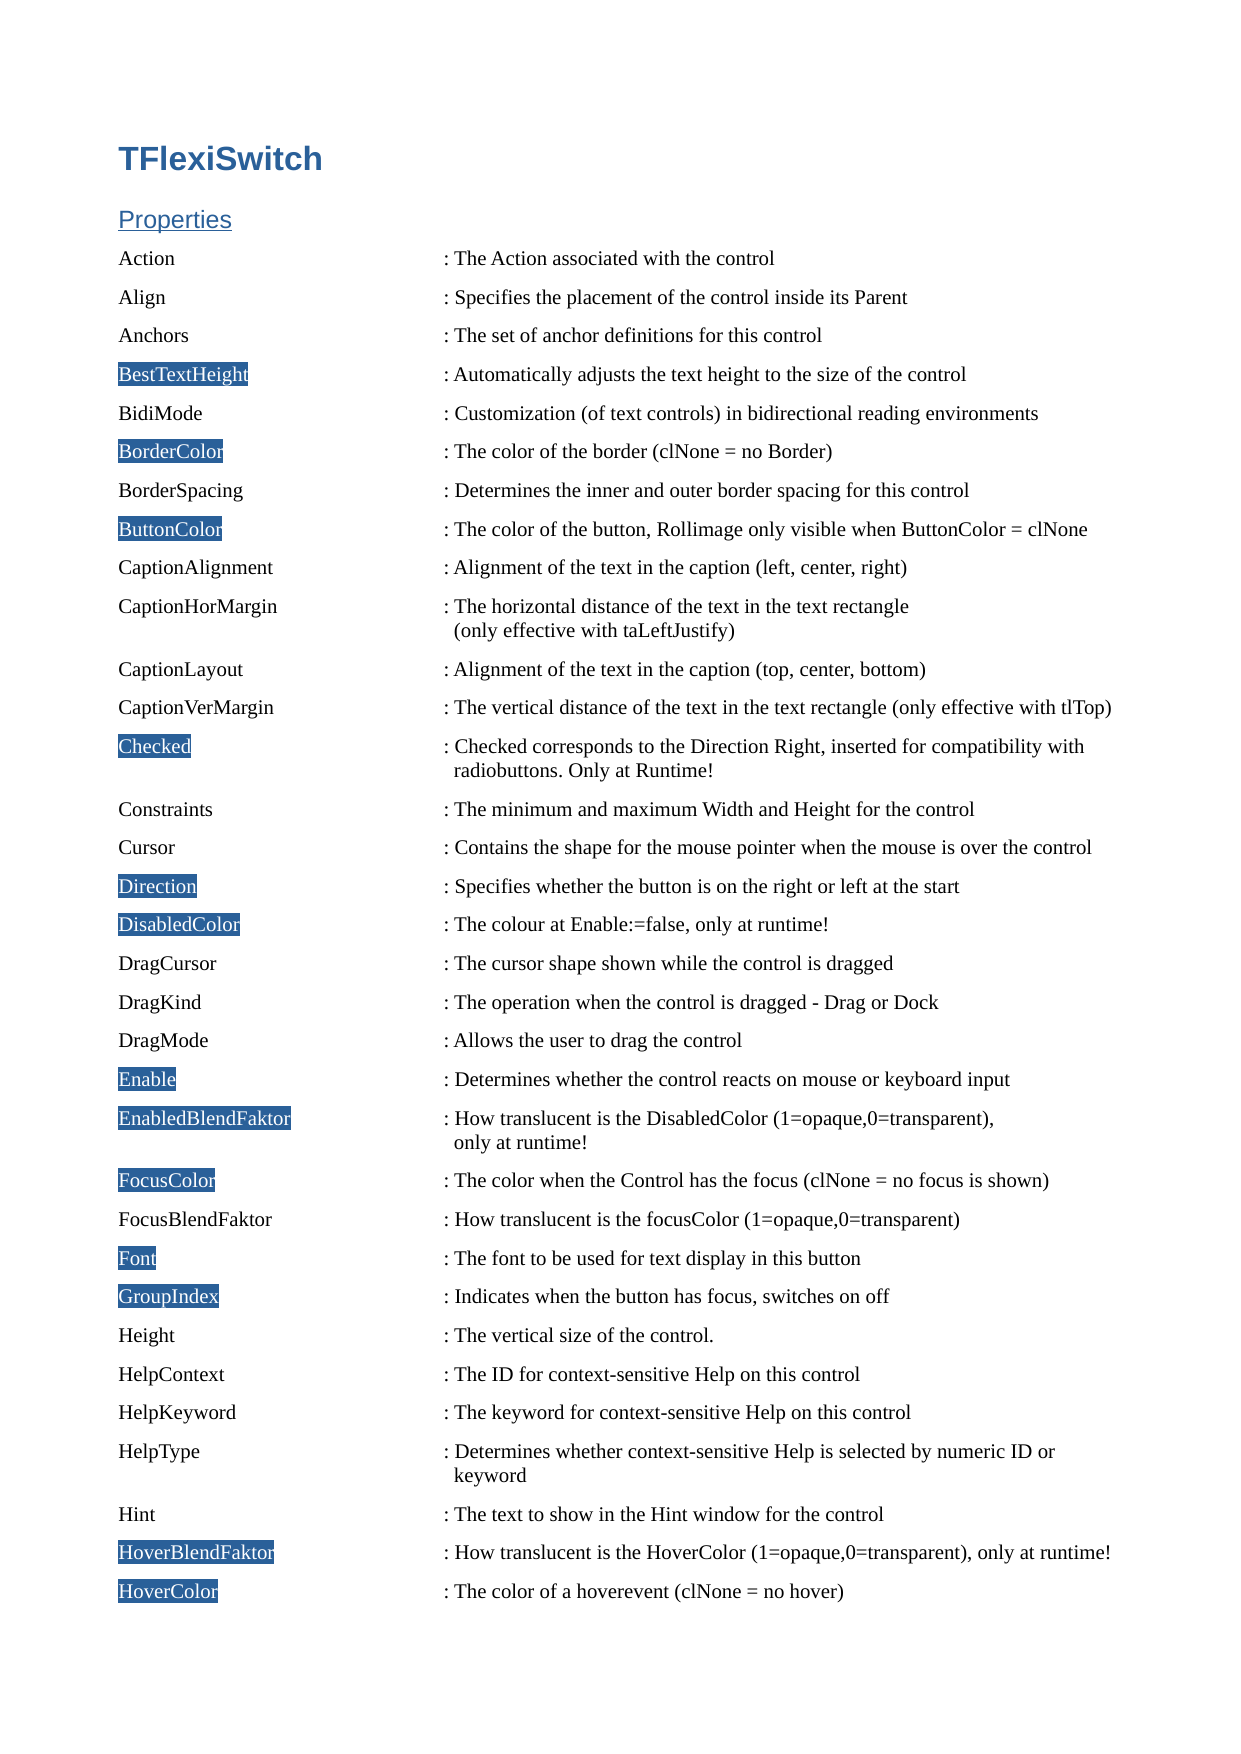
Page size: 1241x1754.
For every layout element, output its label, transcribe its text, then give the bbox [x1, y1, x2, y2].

text DragKind : The operation when the control is dragged - Drag or Dock [118, 990, 1122, 1014]
text HelpKeyword : The keyword for context-sensitive Help on this control [118, 1400, 1122, 1424]
text BestTextHeight : Automatically adjusts the text height to the size of the control [118, 362, 1122, 386]
text Constraints : The minimum and maximum Width and Height for the control [118, 796, 1122, 821]
text FocusColor : The color when the Control has the focus (clNone = no focus is shown) [118, 1168, 1122, 1192]
text Checked : Checked corresponds to the Direction Right, inserted for compatibility with radiobuttons. Only at Runtime! [118, 734, 1122, 782]
text CaptionAlignment : Alignment of the text in the caption (left, center, right) [118, 555, 1122, 579]
text Direction : Specifies whether the button is on the right or left at the start [118, 874, 1122, 898]
text HelpType : Determines whether context-sensitive Help is selected by numeric ID or keyword [118, 1439, 1122, 1487]
text BorderSpacing : Determines the inner and outer border spacing for this control [118, 478, 1122, 502]
text BorderColor : The color of the border (clNone = no Border) [118, 439, 1122, 463]
text EnabledBlendFaktor : How translucent is the DisabledColor (1=opaque,0=transparent), only at runtime! [118, 1106, 1122, 1154]
text HoverBlendFaktor : How translucent is the HoverColor (1=opaque,0=transparent), only at runtime! [118, 1540, 1122, 1564]
text CaptionVerMargin : The vertical distance of the text in the text rectangle (only effective with tlTop) [118, 695, 1122, 719]
text CaptionLayout : Alignment of the text in the caption (top, center, bottom) [118, 656, 1122, 681]
text HoverColor : The color of a hoverevent (clNone = no hover) [118, 1579, 1122, 1603]
text Font : The font to be used for text display in this button [118, 1246, 1122, 1270]
subtitle TFlexiSwitch [118, 139, 1122, 178]
text CaptionHorMargin : The horizontal distance of the text in the text rectangle (only effective with taLeftJustify) [118, 594, 1122, 642]
text DragCursor : The cursor shape shown while the control is dragged [118, 951, 1122, 975]
text Anchors : The set of anchor definitions for this control [118, 323, 1122, 347]
text Align : Specifies the placement of the control inside its Parent [118, 284, 1122, 309]
text GroupIndex : Indicates when the button has focus, switches on off [118, 1284, 1122, 1308]
text BidiMode : Customization (of text controls) in bidirectional reading environments [118, 401, 1122, 424]
text Cursor : Contains the shape for the mouse pointer when the mouse is over the control [118, 835, 1122, 859]
text FocusBlendFaktor : How translucent is the focusColor (1=opaque,0=transparent) [118, 1207, 1122, 1231]
subtitle Properties [118, 205, 1122, 233]
text ButtonColor : The color of the button, Rollimage only visible when ButtonColor = clNone [118, 516, 1122, 541]
text DragMode : Allows the user to drag the control [118, 1028, 1122, 1052]
text Hint : The text to show in the Hint window for the control [118, 1502, 1122, 1526]
text DisabledColor : The colour at Enable:=false, only at runtime! [118, 912, 1122, 936]
text HelpContext : The ID for context-sensitive Help on this control [118, 1362, 1122, 1386]
text Enable : Determines whether the control reacts on mouse or keyboard input [118, 1067, 1122, 1091]
text Height : The vertical size of the control. [118, 1323, 1122, 1347]
text Action : The Action associated with the control [118, 246, 1122, 270]
